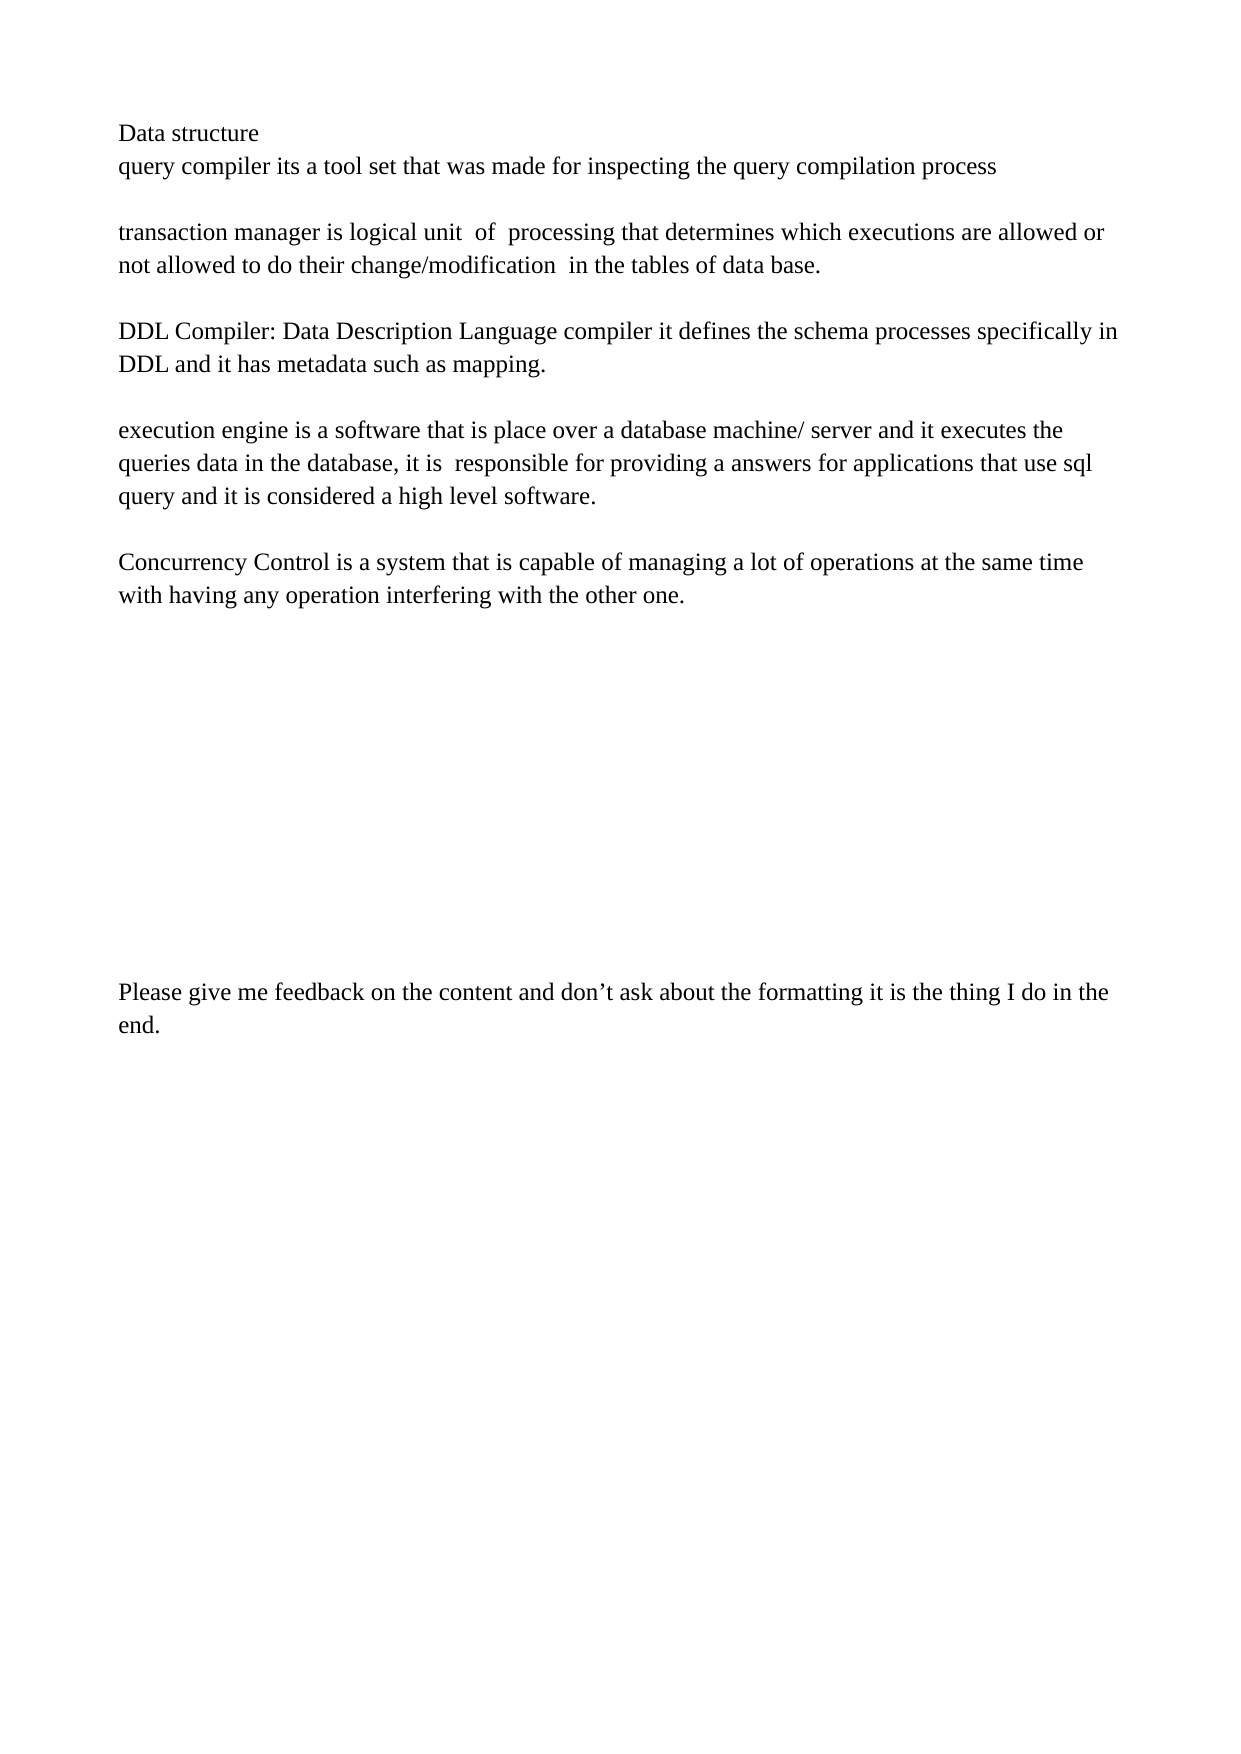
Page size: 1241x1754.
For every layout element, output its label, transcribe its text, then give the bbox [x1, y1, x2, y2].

text Data structure [118, 118, 1122, 147]
text query compiler its a tool set that was made for inspecting the query compilation process [118, 151, 1122, 180]
text transaction manager is logical unit of processing that determines which executions are allowed or not allowed to do their change/modification in the tables of data base. [118, 217, 1122, 279]
text Concurrency Control is a system that is capable of managing a lot of operations at the same time with having any operation interfering with the other one. [118, 547, 1122, 609]
text execution engine is a software that is place over a database machine/ server and it executes the queries data in the database, it is responsible for providing a answers for applications that use sql query and it is considered a high level software. [118, 415, 1122, 510]
text Please give me feedback on the content and don’t ask about the formatting it is the thing I do in the end. [118, 977, 1122, 1038]
text DDL Compiler: Data Description Language compiler it defines the schema processes specifically in DDL and it has metadata such as mapping. [118, 316, 1122, 378]
